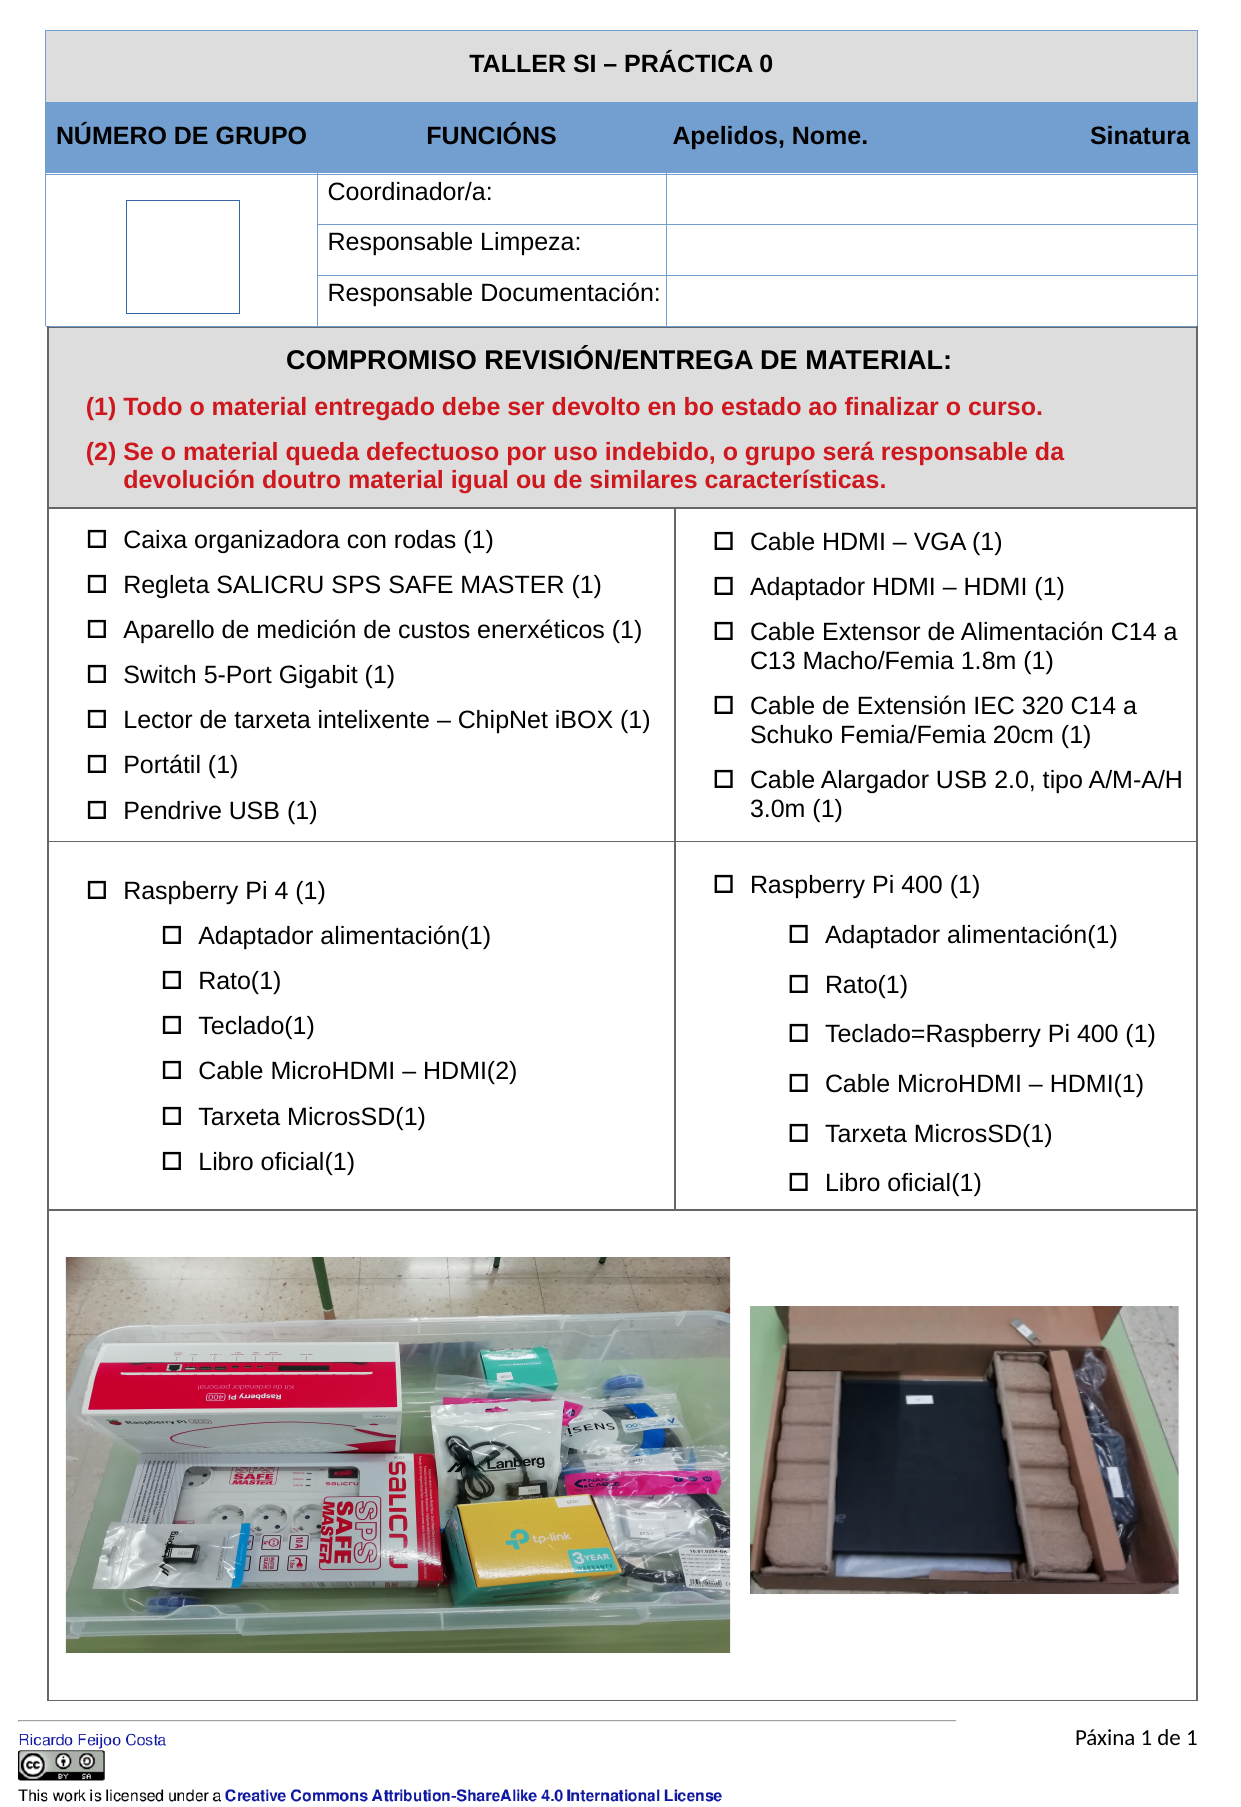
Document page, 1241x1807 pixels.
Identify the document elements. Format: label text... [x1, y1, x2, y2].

table_header COMPROMISO REVISIÓN/ENTREGA DE MATERIAL: Todo o material entregado debe ser devolto en bo estado ao finalizar o curso. Se o material queda defectuoso por uso indebido, o grupo será responsable da devolución doutro material igual ou de similares características. [49, 328, 1196, 507]
table_cell Cable HDMI – VGA (1) Adaptador HDMI – HDMI (1) Cable Extensor de Alimentación C14 a C13 Macho/Femia 1.8m (1) Cable de Extensión IEC 320 C14 a Schuko Femia/Femia 20cm (1) Cable Alargador USB 2.0, tipo A/M-A/H 3.0m (1) [676, 509, 1196, 841]
table_cell [46, 175, 317, 326]
table_cell Responsable Documentación: [318, 276, 666, 326]
table_cell [667, 175, 1197, 224]
picture [750, 1306, 1179, 1594]
table_cell Responsable Limpeza: [318, 225, 666, 275]
picture [8, 1715, 957, 1806]
table_cell [49, 1211, 1196, 1699]
table_cell NÚMERO DE GRUPO [46, 103, 317, 173]
table_cell Coordinador/a: [318, 175, 666, 224]
table_cell [667, 276, 1197, 326]
picture [65, 1257, 731, 1653]
table_cell Caixa organizadora con rodas (1) Regleta SALICRU SPS SAFE MASTER (1) Aparello de medición de custos enerxéticos (1) Switch 5-Port Gigabit (1) Lector de tarxeta intelixente – ChipNet iBOX (1) Portátil (1) Pendrive USB (1) [49, 509, 674, 841]
table_header TALLER SI – PRÁCTICA 0 [46, 31, 1197, 102]
table_cell Raspberry Pi 4 (1) Adaptador alimentación(1) Rato(1) Teclado(1) Cable MicroHDMI – HDMI(2) Tarxeta MicrosSD(1) Libro oficial(1) [49, 842, 674, 1209]
table_cell FUNCIÓNS [318, 103, 666, 173]
table_cell [667, 225, 1197, 275]
table_cell Raspberry Pi 400 (1) Adaptador alimentación(1) Rato(1) Teclado=Raspberry Pi 400 (1) Cable MicroHDMI – HDMI(1) Tarxeta MicrosSD(1) Libro oficial(1) [676, 842, 1196, 1209]
table_cell Apelidos, Nome. Sinatura [667, 103, 1197, 173]
